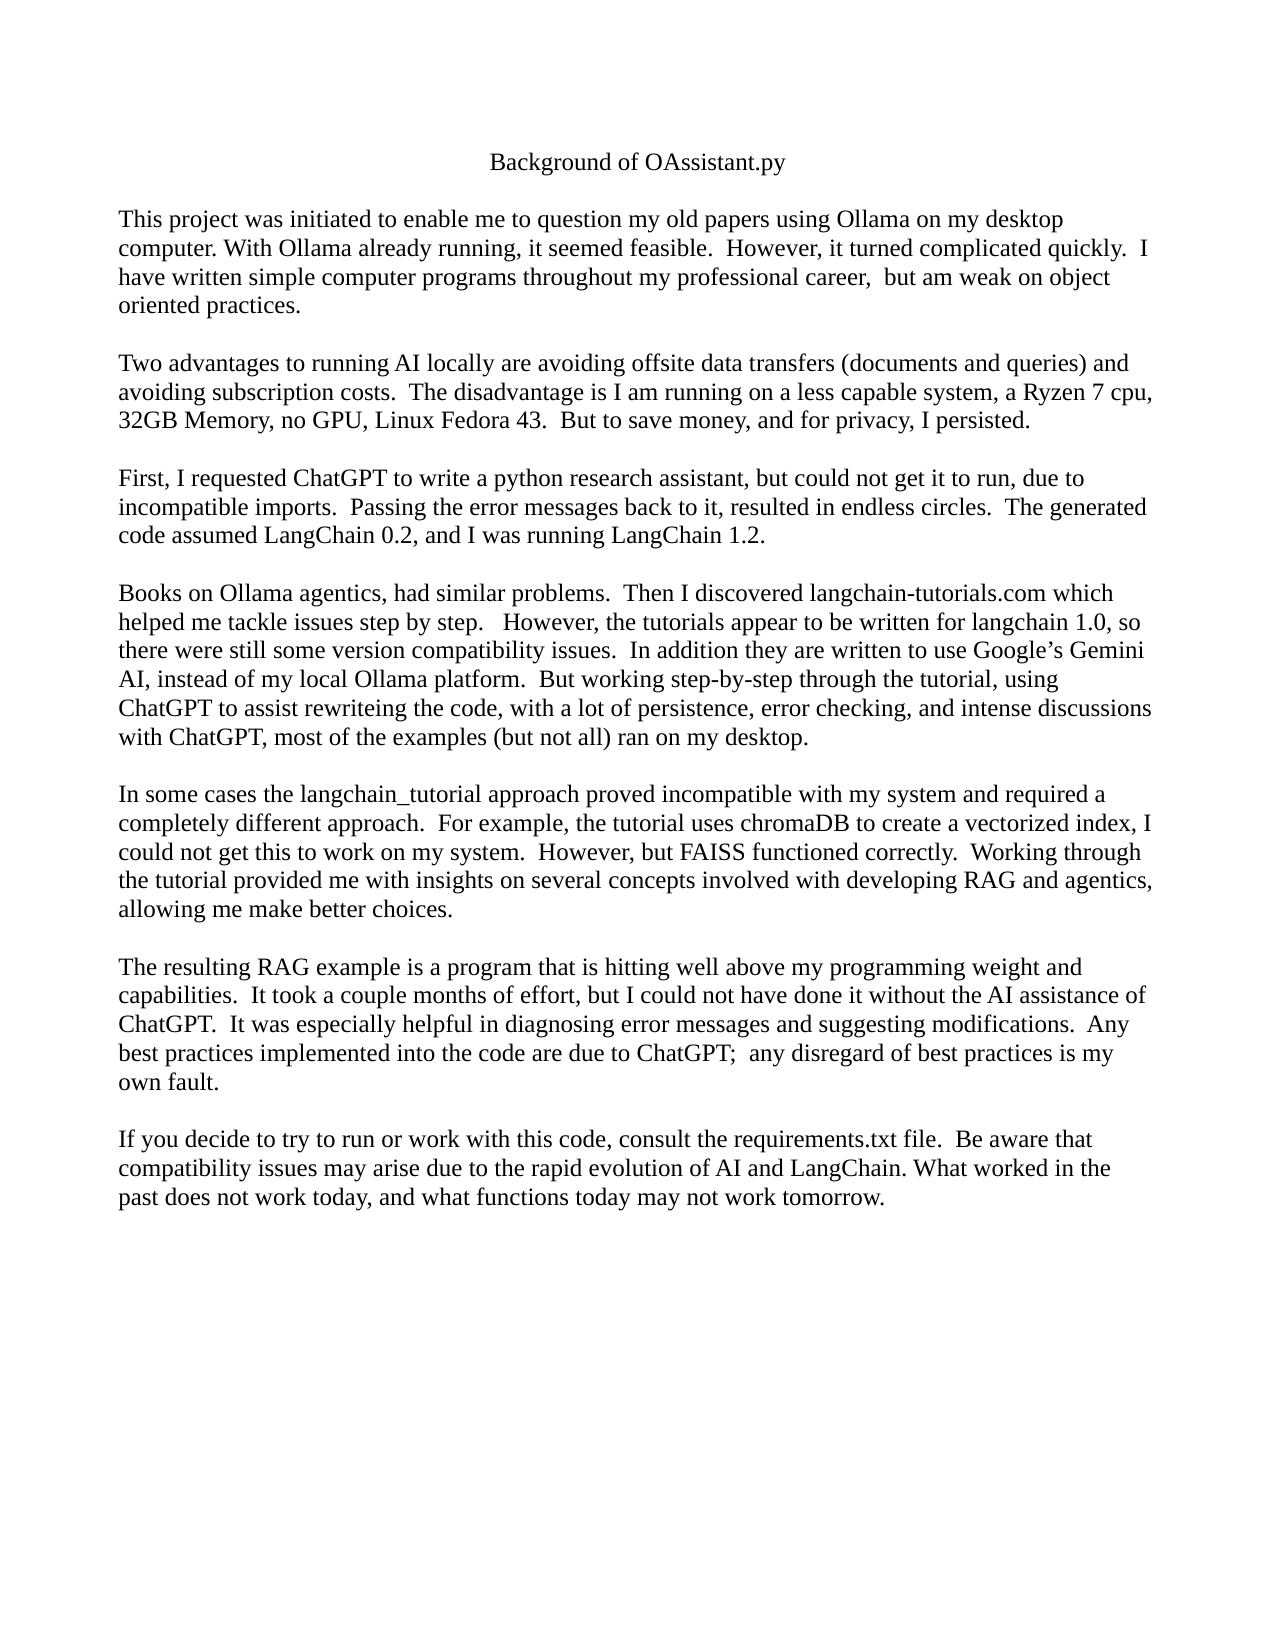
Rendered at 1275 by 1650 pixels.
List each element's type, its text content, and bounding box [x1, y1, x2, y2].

text Background of OAssistant.py [118, 147, 1157, 176]
text First, I requested ChatGPT to write a python research assistant, but could not get it to run, due to incompatible imports. Passing the error messages back to it, resulted in endless circles. The generated code assumed LangChain 0.2, and I was running LangChain 1.2. [118, 463, 1157, 549]
text In some cases the langchain_tutorial approach proved incompatible with my system and required a completely different approach. For example, the tutorial uses chromaDB to create a vectorized index, I could not get this to work on my system. However, but FAISS functioned correctly. Working through the tutorial provided me with insights on several concepts involved with developing RAG and agentics, allowing me make better choices. [118, 779, 1157, 923]
text Two advantages to running AI locally are avoiding offsite data transfers (documents and queries) and avoiding subscription costs. The disadvantage is I am running on a less capable system, a Ryzen 7 cpu, 32GB Memory, no GPU, Linux Fedora 43. But to save money, and for privacy, I persisted. [118, 348, 1157, 434]
text If you decide to try to run or work with this code, consult the requirements.txt file. Be aware that compatibility issues may arise due to the rapid evolution of AI and LangChain. What worked in the past does not work today, and what functions today may not work tomorrow. [118, 1124, 1157, 1211]
text The resulting RAG example is a program that is hitting well above my programming weight and capabilities. It took a couple months of effort, but I could not have done it without the AI assistance of ChatGPT. It was especially helpful in diagnosing error messages and suggesting modifications. Any best practices implemented into the code are due to ChatGPT; any disregard of best practices is my own fault. [118, 952, 1157, 1096]
text This project was initiated to enable me to question my old papers using Ollama on my desktop computer. With Ollama already running, it seemed feasible. However, it turned complicated quickly. I have written simple computer programs throughout my professional career, but am weak on object oriented practices. [118, 204, 1157, 319]
text Books on Ollama agentics, had similar problems. Then I discovered langchain-tutorials.com which helped me tackle issues step by step. However, the tutorials appear to be written for langchain 1.0, so there were still some version compatibility issues. In addition they are written to use Google’s Gemini AI, instead of my local Ollama platform. But working step-by-step through the tutorial, using ChatGPT to assist rewriteing the code, with a lot of persistence, error checking, and intense discussions with ChatGPT, most of the examples (but not all) ran on my desktop. [118, 578, 1157, 751]
